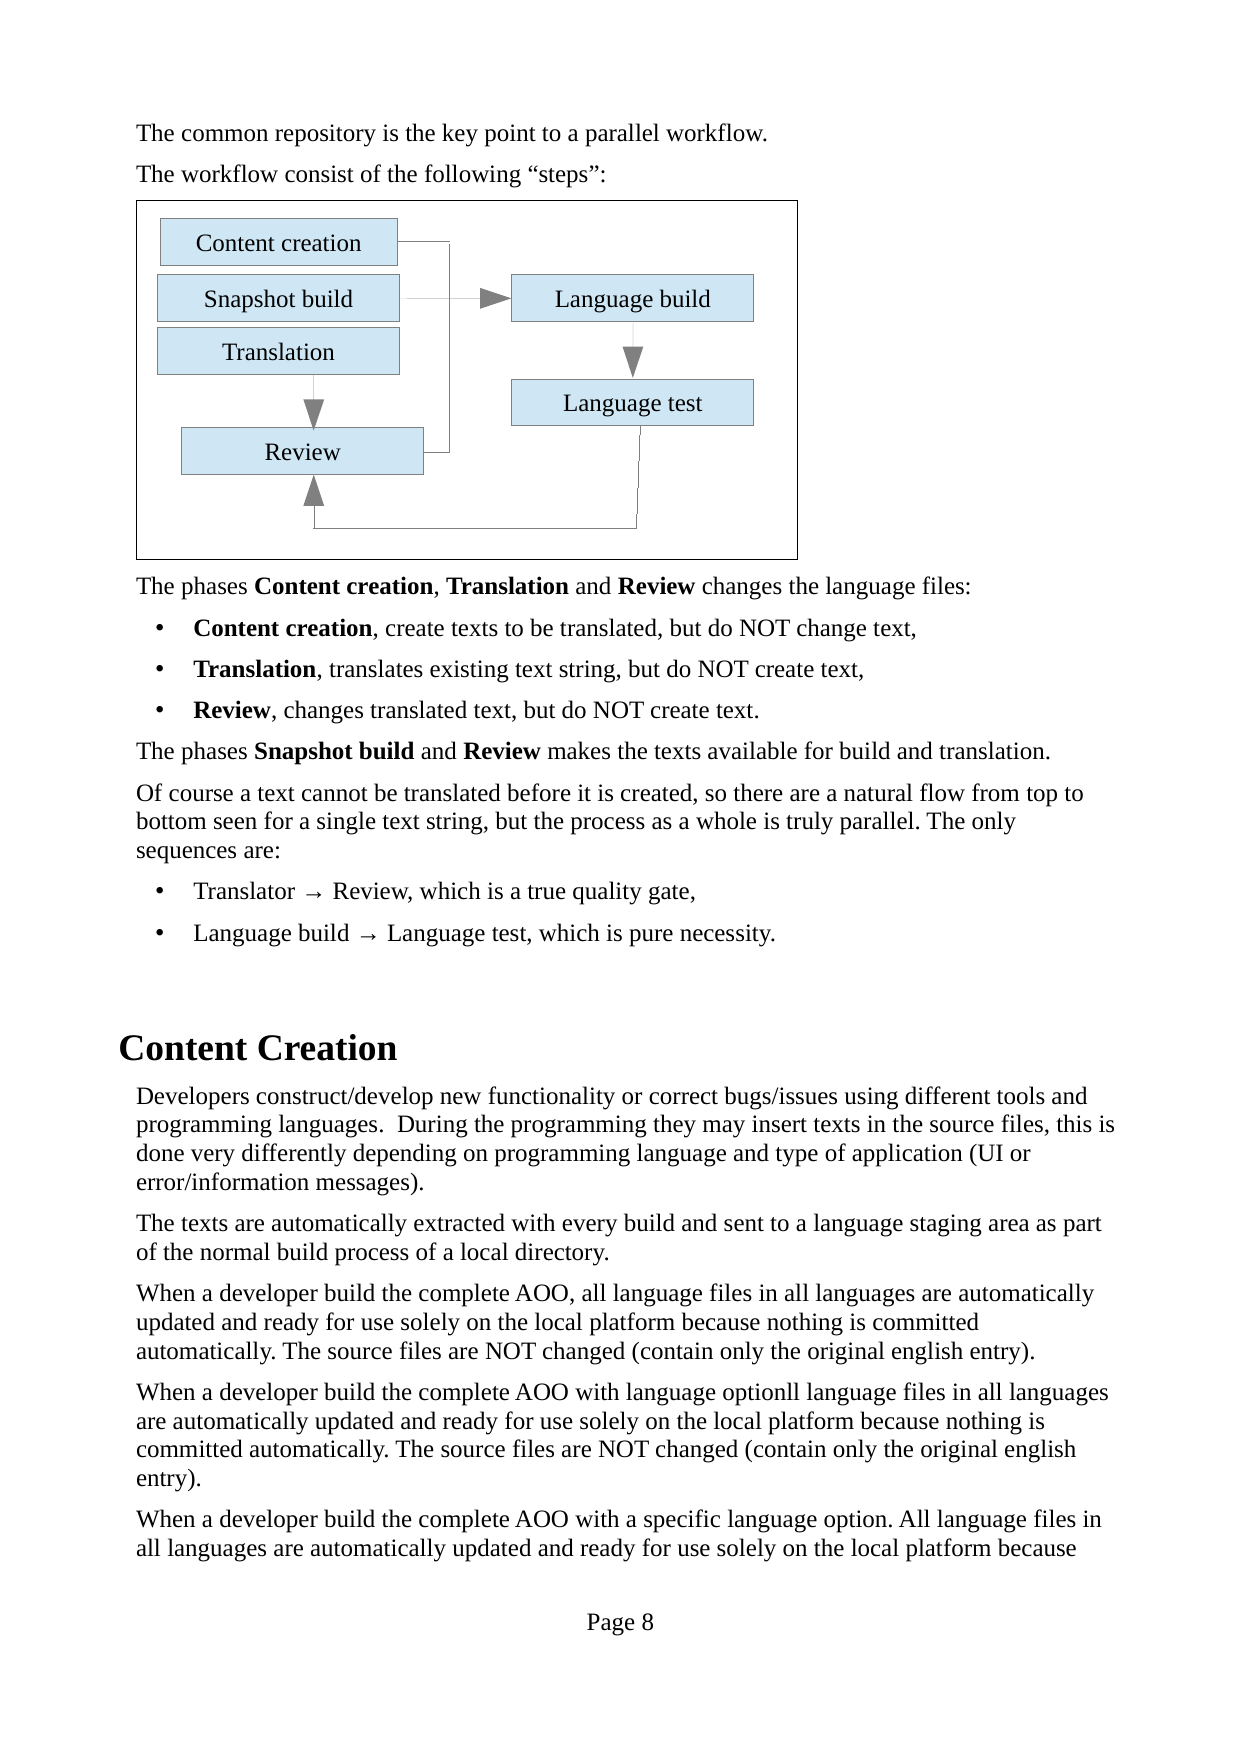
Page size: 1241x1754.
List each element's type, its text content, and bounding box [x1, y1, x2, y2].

text The workflow consist of the following “steps”: [136, 159, 1122, 188]
subtitle Content Creation [118, 1025, 1122, 1068]
list Translation, translates existing text string, but do NOT create text, [155, 654, 1122, 683]
list Of course a text cannot be translated before it is created, so there are a natural flow from top to bottom seen for a single text string, but the process as a whole is truly parallel. The only sequences are: [136, 778, 1122, 864]
text The common repository is the key point to a parallel workflow. [136, 118, 1122, 147]
text The phases Content creation, Translation and Review changes the language files: [136, 188, 1122, 600]
text Developers construct/develop new functionality or correct bugs/issues using different tools and programming languages. During the programming they may insert texts in the source files, this is done very differently depending on programming language and type of application (UI or error/information messages). [136, 1081, 1122, 1196]
list Translator → Review, which is a true quality gate, [155, 876, 1122, 905]
text The texts are automatically extracted with every build and sent to a language staging area as part of the normal build process of a local directory. [136, 1208, 1122, 1266]
text When a developer build the complete AOO with language optionll language files in all languages are automatically updated and ready for use solely on the local platform because nothing is committed automatically. The source files are NOT changed (contain only the original english entry). [136, 1377, 1122, 1492]
list Review, changes translated text, but do NOT create text. [155, 695, 1122, 724]
list Content creation, create texts to be translated, but do NOT change text, [155, 613, 1122, 641]
text When a developer build the complete AOO, all language files in all languages are automatically updated and ready for use solely on the local platform because nothing is committed automatically. The source files are NOT changed (contain only the original english entry). [136, 1278, 1122, 1364]
text When a developer build the complete AOO with a specific language option. All language files in all languages are automatically updated and ready for use solely on the local platform because [136, 1504, 1122, 1562]
list Language build → Language test, which is pure necessity. [155, 918, 1122, 946]
list The phases Snapshot build and Review makes the texts available for build and translation. [136, 736, 1122, 765]
